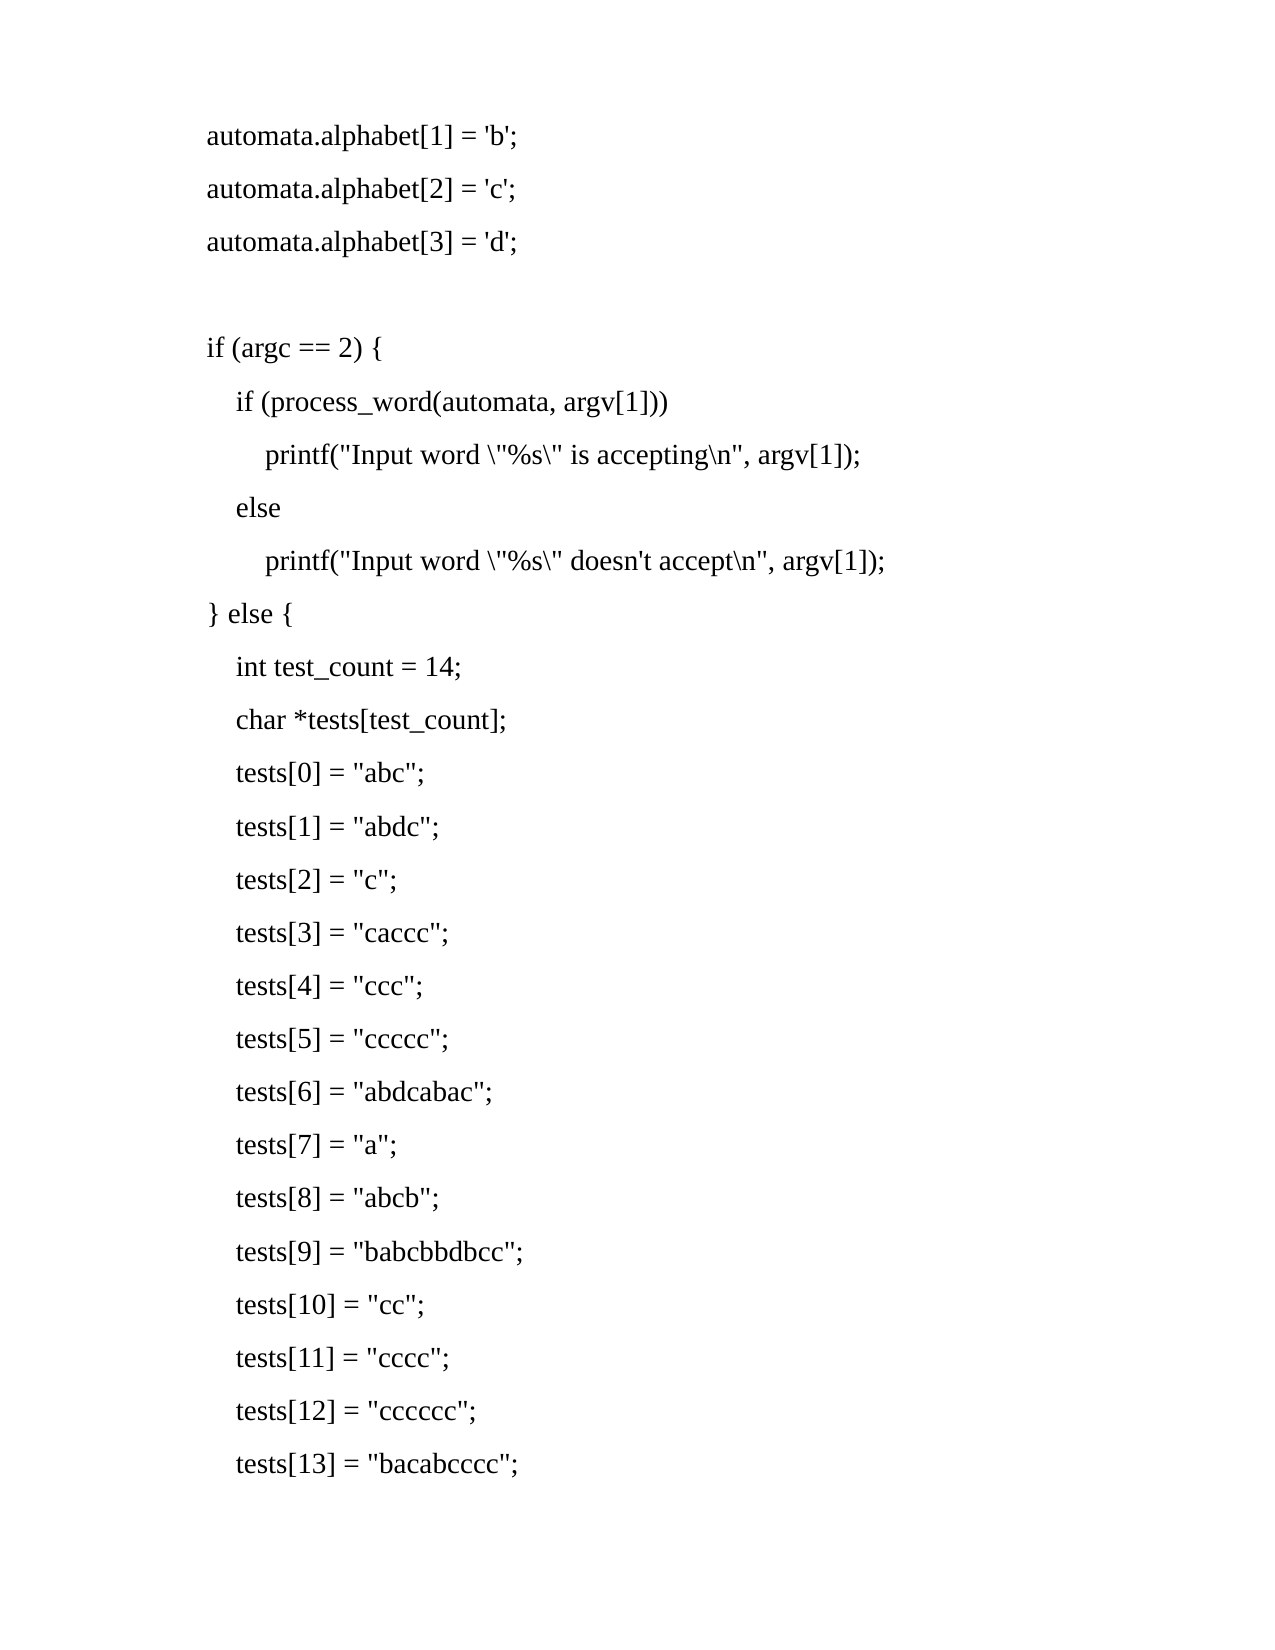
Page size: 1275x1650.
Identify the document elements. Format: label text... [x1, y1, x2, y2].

text automata.alphabet[3] = 'd'; [118, 224, 1157, 258]
text if (process_word(automata, argv[1])) [118, 384, 1157, 417]
text tests[12] = "cccccc"; [118, 1393, 1157, 1427]
text tests[11] = "cccc"; [118, 1340, 1157, 1373]
text automata.alphabet[1] = 'b'; [118, 118, 1157, 152]
text tests[2] = "c"; [118, 862, 1157, 895]
text tests[13] = "bacabcccc"; [118, 1446, 1157, 1480]
text tests[5] = "ccccc"; [118, 1021, 1157, 1055]
text automata.alphabet[2] = 'c'; [118, 171, 1157, 205]
text tests[8] = "abcb"; [118, 1181, 1157, 1214]
text int test_count = 14; [118, 649, 1157, 683]
text printf("Input word \"%s\" is accepting\n", argv[1]); [118, 437, 1157, 470]
text printf("Input word \"%s\" doesn't accept\n", argv[1]); [118, 543, 1157, 577]
text tests[0] = "abc"; [118, 756, 1157, 789]
text tests[7] = "a"; [118, 1127, 1157, 1161]
text tests[3] = "caccc"; [118, 915, 1157, 948]
text } else { [118, 596, 1157, 630]
text tests[6] = "abdcabac"; [118, 1074, 1157, 1108]
text tests[1] = "abdc"; [118, 809, 1157, 842]
text if (argc == 2) { [118, 331, 1157, 364]
text tests[9] = "babcbbdbcc"; [118, 1234, 1157, 1267]
text tests[10] = "cc"; [118, 1287, 1157, 1320]
text else [118, 490, 1157, 523]
text char *tests[test_count]; [118, 702, 1157, 736]
text tests[4] = "ccc"; [118, 968, 1157, 1002]
